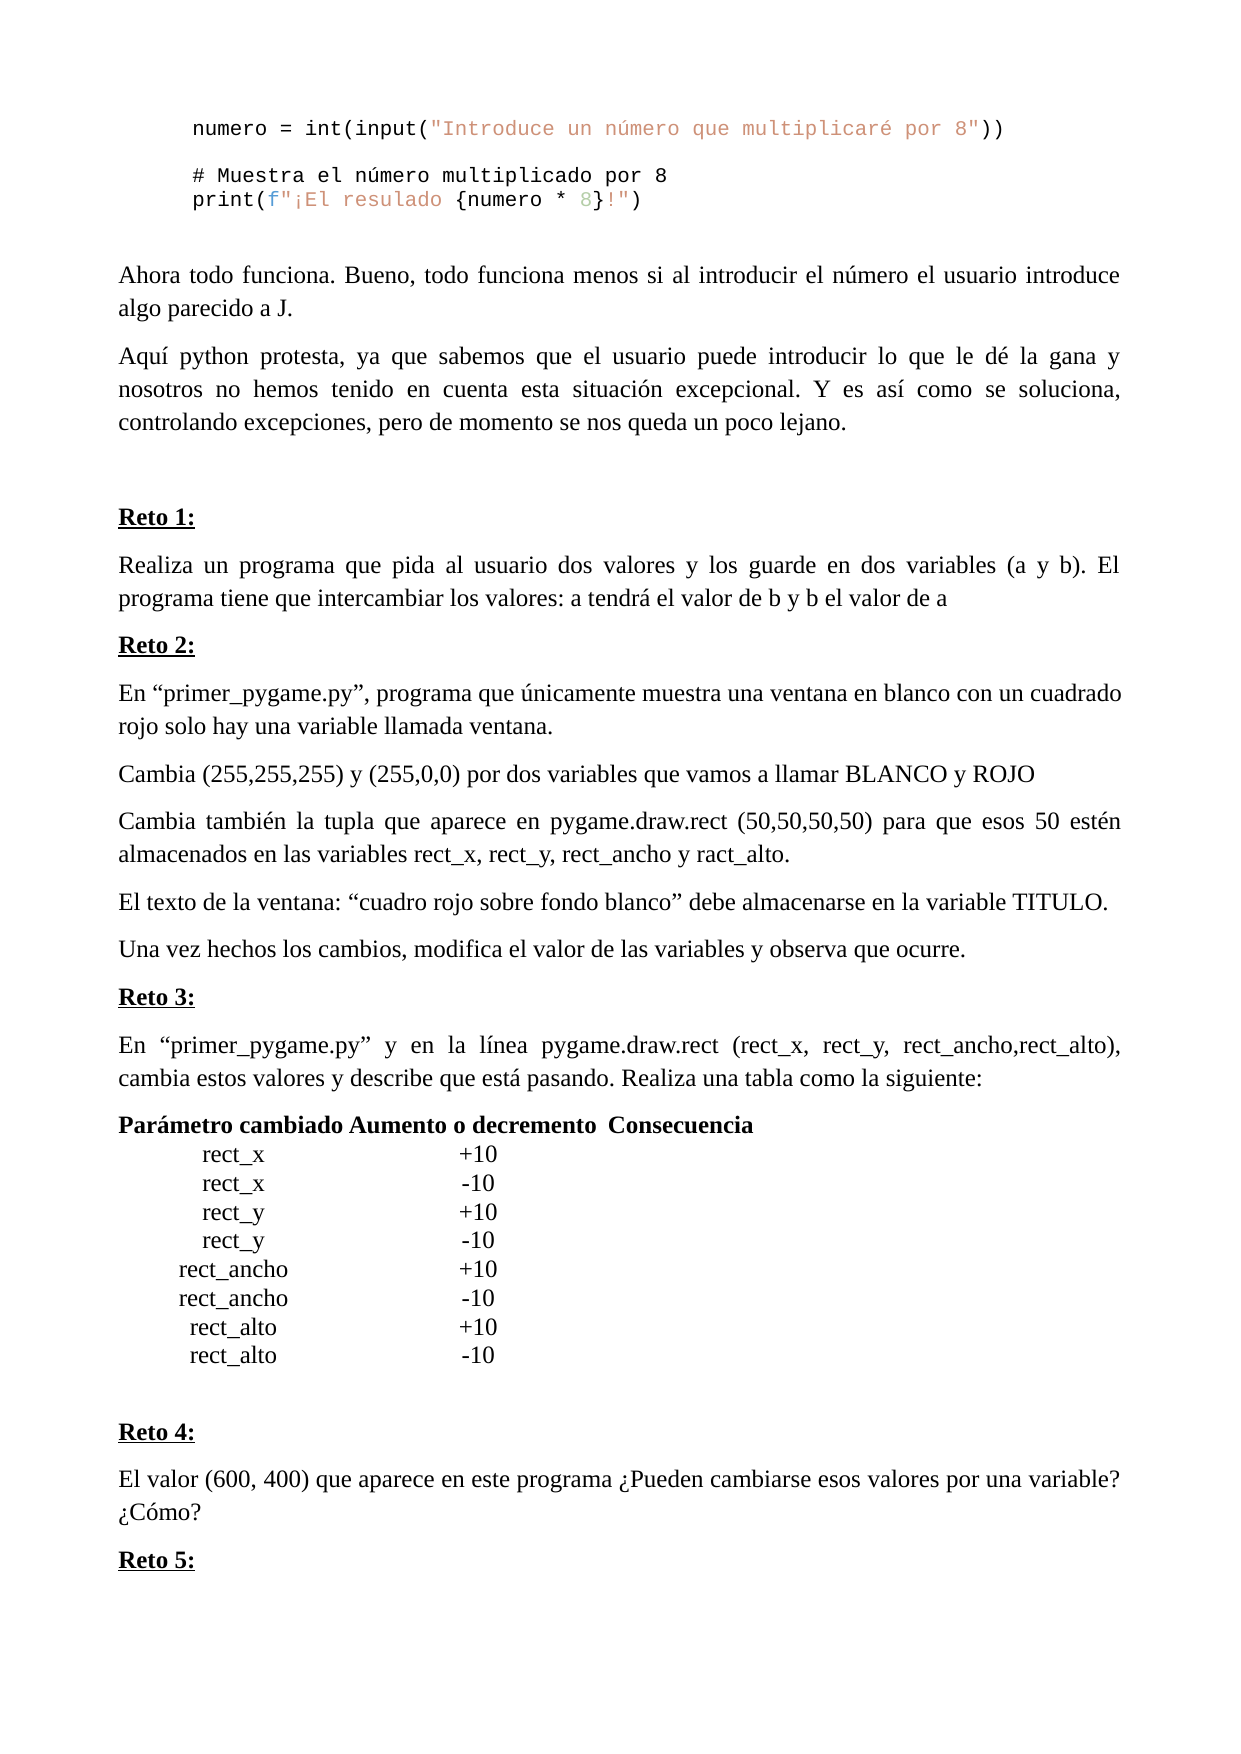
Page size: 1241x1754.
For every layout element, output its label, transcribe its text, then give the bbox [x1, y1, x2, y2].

text print(f"¡El resulado {numero * 8}!") [192, 189, 1122, 213]
table_cell [608, 1340, 1122, 1369]
text Cambia también la tupla que aparece en pygame.draw.rect (50,50,50,50) para que esos 50 estén almacenados en las variables rect_x, rect_y, rect_ancho y ract_alto. [118, 806, 1122, 868]
text Reto 2: [118, 630, 1122, 659]
text El texto de la ventana: “cuadro rojo sobre fondo blanco” debe almacenarse en la variable TITULO. [118, 887, 1122, 916]
text El valor (600, 400) que aparece en este programa ¿Pueden cambiarse esos valores por una variable? ¿Cómo? [118, 1464, 1122, 1526]
table_cell rect_ancho [118, 1254, 348, 1283]
table_cell rect_alto [118, 1312, 348, 1340]
text En “primer_pygame.py” y en la línea pygame.draw.rect (rect_x, rect_y, rect_ancho,rect_alto), cambia estos valores y describe que está pasando. Realiza una tabla como la siguiente: [118, 1030, 1122, 1091]
table_cell [608, 1283, 1122, 1312]
text Ahora todo funciona. Bueno, todo funciona menos si al introducir el número el usuario introduce algo parecido a J. [118, 260, 1122, 322]
text Realiza un programa que pida al usuario dos valores y los guarde en dos variables (a y b). El programa tiene que intercambiar los valores: a tendrá el valor de b y b el valor de a [118, 550, 1122, 612]
table_cell [608, 1312, 1122, 1340]
table_cell [608, 1168, 1122, 1197]
text Reto 5: [118, 1545, 1122, 1574]
table_cell rect_ancho [118, 1283, 348, 1312]
text Reto 1: [118, 502, 1122, 531]
text # Muestra el número multiplicado por 8 [192, 165, 1122, 189]
text En “primer_pygame.py”, programa que únicamente muestra una ventana en blanco con un cuadrado rojo solo hay una variable llamada ventana. [118, 678, 1122, 740]
table_cell +10 [349, 1254, 608, 1283]
table_header Parámetro cambiado [118, 1110, 348, 1139]
text Reto 4: [118, 1417, 1122, 1445]
table_cell -10 [349, 1225, 608, 1254]
table_cell [608, 1254, 1122, 1283]
table_cell rect_alto [118, 1340, 348, 1369]
table_cell +10 [349, 1197, 608, 1225]
table_cell [608, 1139, 1122, 1168]
table_cell rect_y [118, 1225, 348, 1254]
table_header Consecuencia [608, 1110, 1122, 1139]
table_cell +10 [349, 1139, 608, 1168]
table_cell rect_x [118, 1139, 348, 1168]
text Aquí python protesta, ya que sabemos que el usuario puede introducir lo que le dé la gana y nosotros no hemos tenido en cuenta esta situación excepcional. Y es así como se soluciona, controlando excepciones, pero de momento se nos queda un poco lejano. [118, 341, 1122, 436]
table_cell -10 [349, 1283, 608, 1312]
table_cell -10 [349, 1340, 608, 1369]
text Una vez hechos los cambios, modifica el valor de las variables y observa que ocurre. [118, 934, 1122, 963]
table_cell rect_x [118, 1168, 348, 1197]
table_cell +10 [349, 1312, 608, 1340]
table_cell [608, 1225, 1122, 1254]
table_cell rect_y [118, 1197, 348, 1225]
text Reto 3: [118, 982, 1122, 1011]
text numero = int(input("Introduce un número que multiplicaré por 8")) [192, 118, 1122, 142]
table_cell [608, 1197, 1122, 1225]
table_cell -10 [349, 1168, 608, 1197]
table_header Aumento o decremento [349, 1110, 608, 1139]
text Cambia (255,255,255) y (255,0,0) por dos variables que vamos a llamar BLANCO y ROJO [118, 759, 1122, 787]
